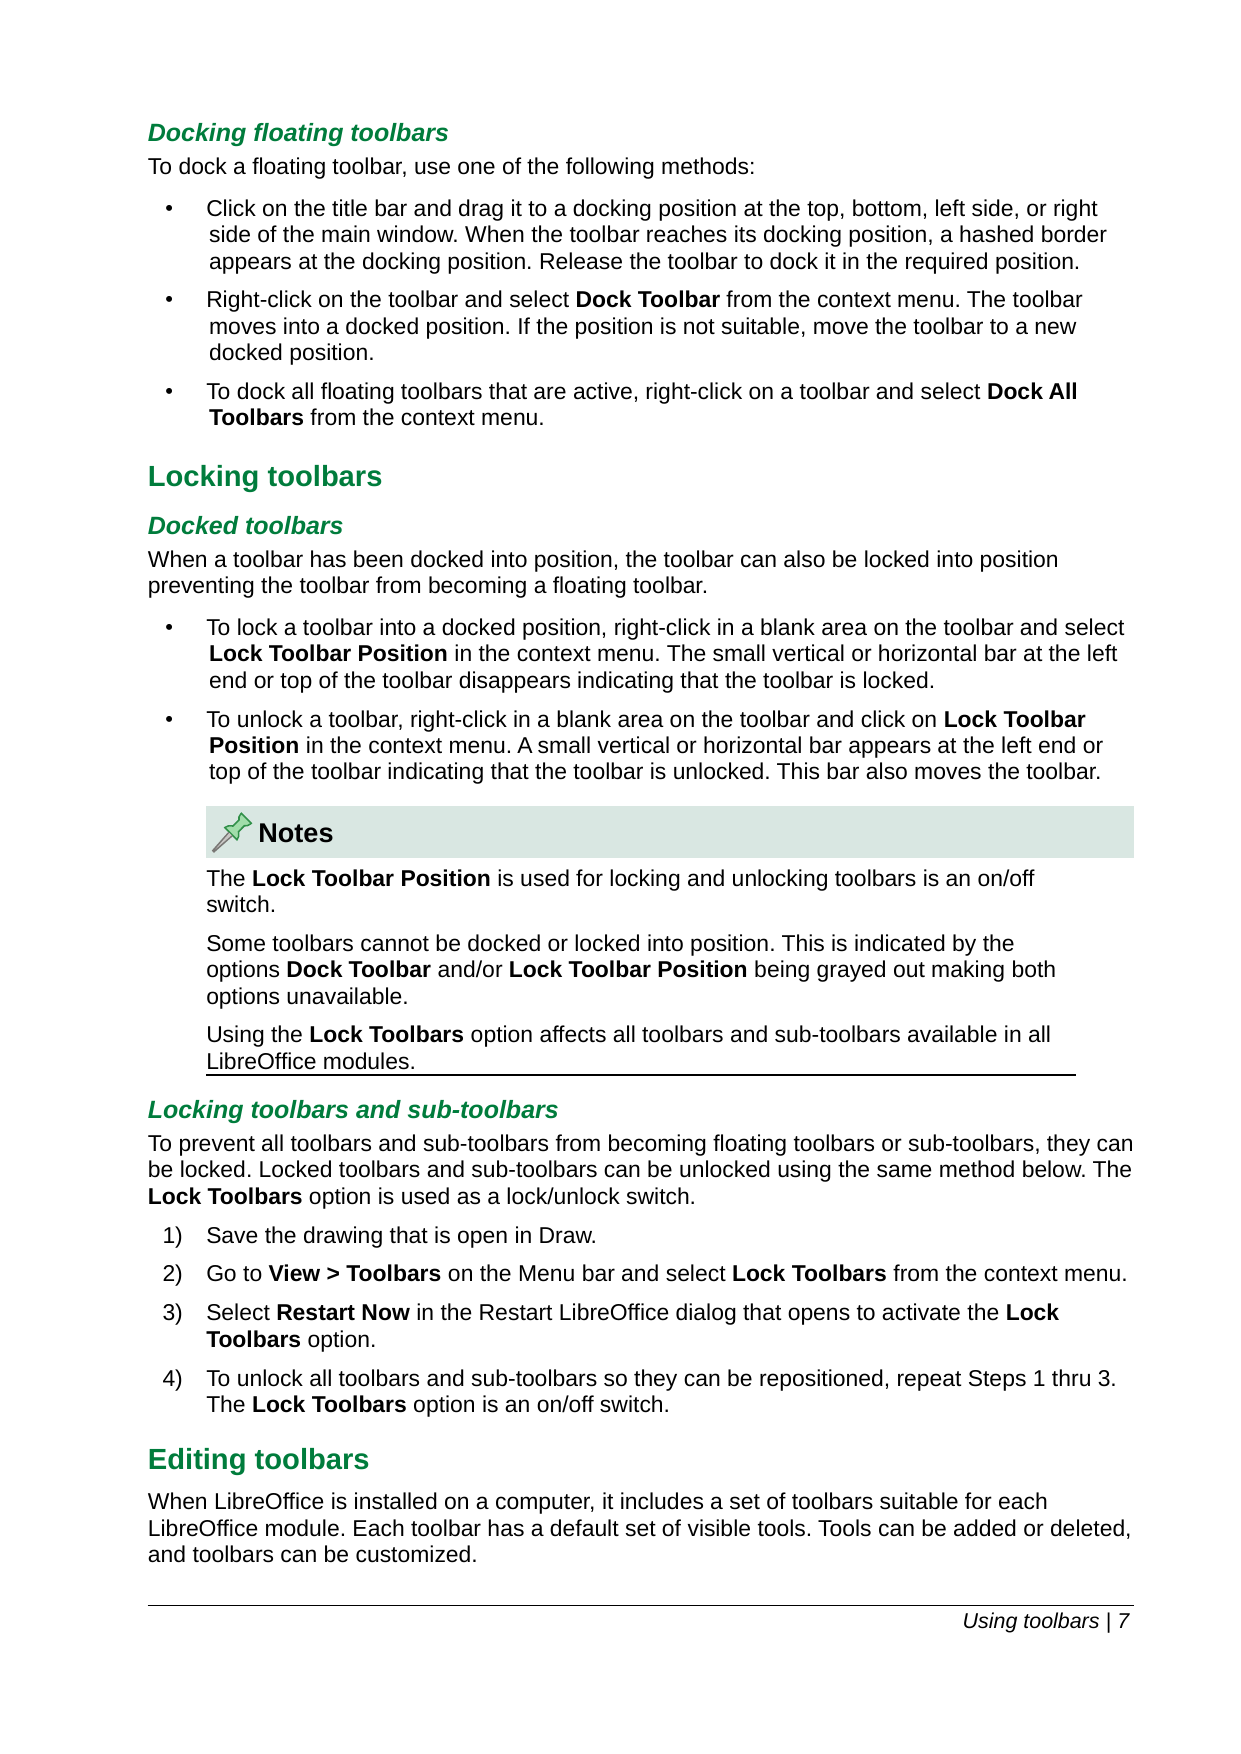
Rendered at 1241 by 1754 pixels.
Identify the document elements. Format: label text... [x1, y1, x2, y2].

subtitle Locking toolbars and sub-toolbars [148, 1095, 1134, 1124]
text The Lock Toolbar Position is used for locking and unlocking toolbars is an on/off switch. [206, 865, 1076, 917]
subtitle Locking toolbars [148, 459, 1134, 492]
subtitle Editing toolbars [148, 1442, 1134, 1476]
list Save the drawing that is open in Draw. [162, 1222, 1134, 1248]
subtitle Docked toolbars [148, 511, 1134, 540]
text When a toolbar has been docked into position, the toolbar can also be locked into position preventing the toolbar from becoming a floating toolbar. [148, 546, 1134, 599]
subtitle Docking floating toolbars [148, 118, 1134, 147]
list To unlock all toolbars and sub-toolbars so they can be repositioned, repeat Steps 1 thru 3. The Lock Toolbars option is an on/off switch. [162, 1364, 1134, 1417]
text Using the Lock Toolbars option affects all toolbars and sub-toolbars available in all LibreOffice modules. [206, 1021, 1076, 1074]
text To dock a floating toolbar, use one of the following methods: [148, 153, 1134, 179]
list To lock a toolbar into a docked position, right-click in a blank area on the toolbar and select Lock Toolbar Position in the context menu. The small vertical or horizontal bar at the left end or top of the toolbar disappears indicating that the toolbar is locked. [162, 611, 1134, 693]
list Go to View > Toolbars on the Menu bar and select Lock Toolbars from the context menu. [162, 1260, 1134, 1287]
list Right-click on the toolbar and select Dock Toolbar from the context menu. The toolbar moves into a docked position. If the position is not suitable, move the toolbar to a new docked position. [162, 283, 1134, 366]
text To prevent all toolbars and sub-toolbars from becoming floating toolbars or sub-toolbars, they can be locked. Locked toolbars and sub-toolbars can be unlocked using the same method below. The Lock Toolbars option is used as a lock/unlock switch. [148, 1130, 1134, 1209]
subtitle Notes [206, 806, 1134, 858]
list Select Restart Now in the Restart LibreOffice dialog that opens to activate the Lock Toolbars option. [162, 1299, 1134, 1352]
list Click on the title bar and drag it to a docking position at the top, bottom, left side, or right side of the main window. When the toolbar reaches its docking position, a hashed border appears at the docking position. Release the toolbar to dock it in the required position. [162, 192, 1134, 274]
list To dock all floating toolbars that are active, right-click on a toolbar and select Dock All Toolbars from the context menu. [162, 375, 1134, 434]
text When LibreOffice is installed on a computer, it includes a set of toolbars suitable for each LibreOffice module. Each toolbar has a default set of visible tools. Tools can be added or deleted, and toolbars can be customized. [148, 1488, 1134, 1567]
text Some toolbars cannot be docked or locked into position. This is indicated by the options Dock Toolbar and/or Lock Toolbar Position being grayed out making both options unavailable. [206, 930, 1076, 1009]
list To unlock a toolbar, right-click in a blank area on the toolbar and click on Lock Toolbar Position in the context menu. A small vertical or horizontal bar appears at the left end or top of the toolbar indicating that the toolbar is unlocked. This bar also moves the toolbar. [162, 703, 1134, 788]
